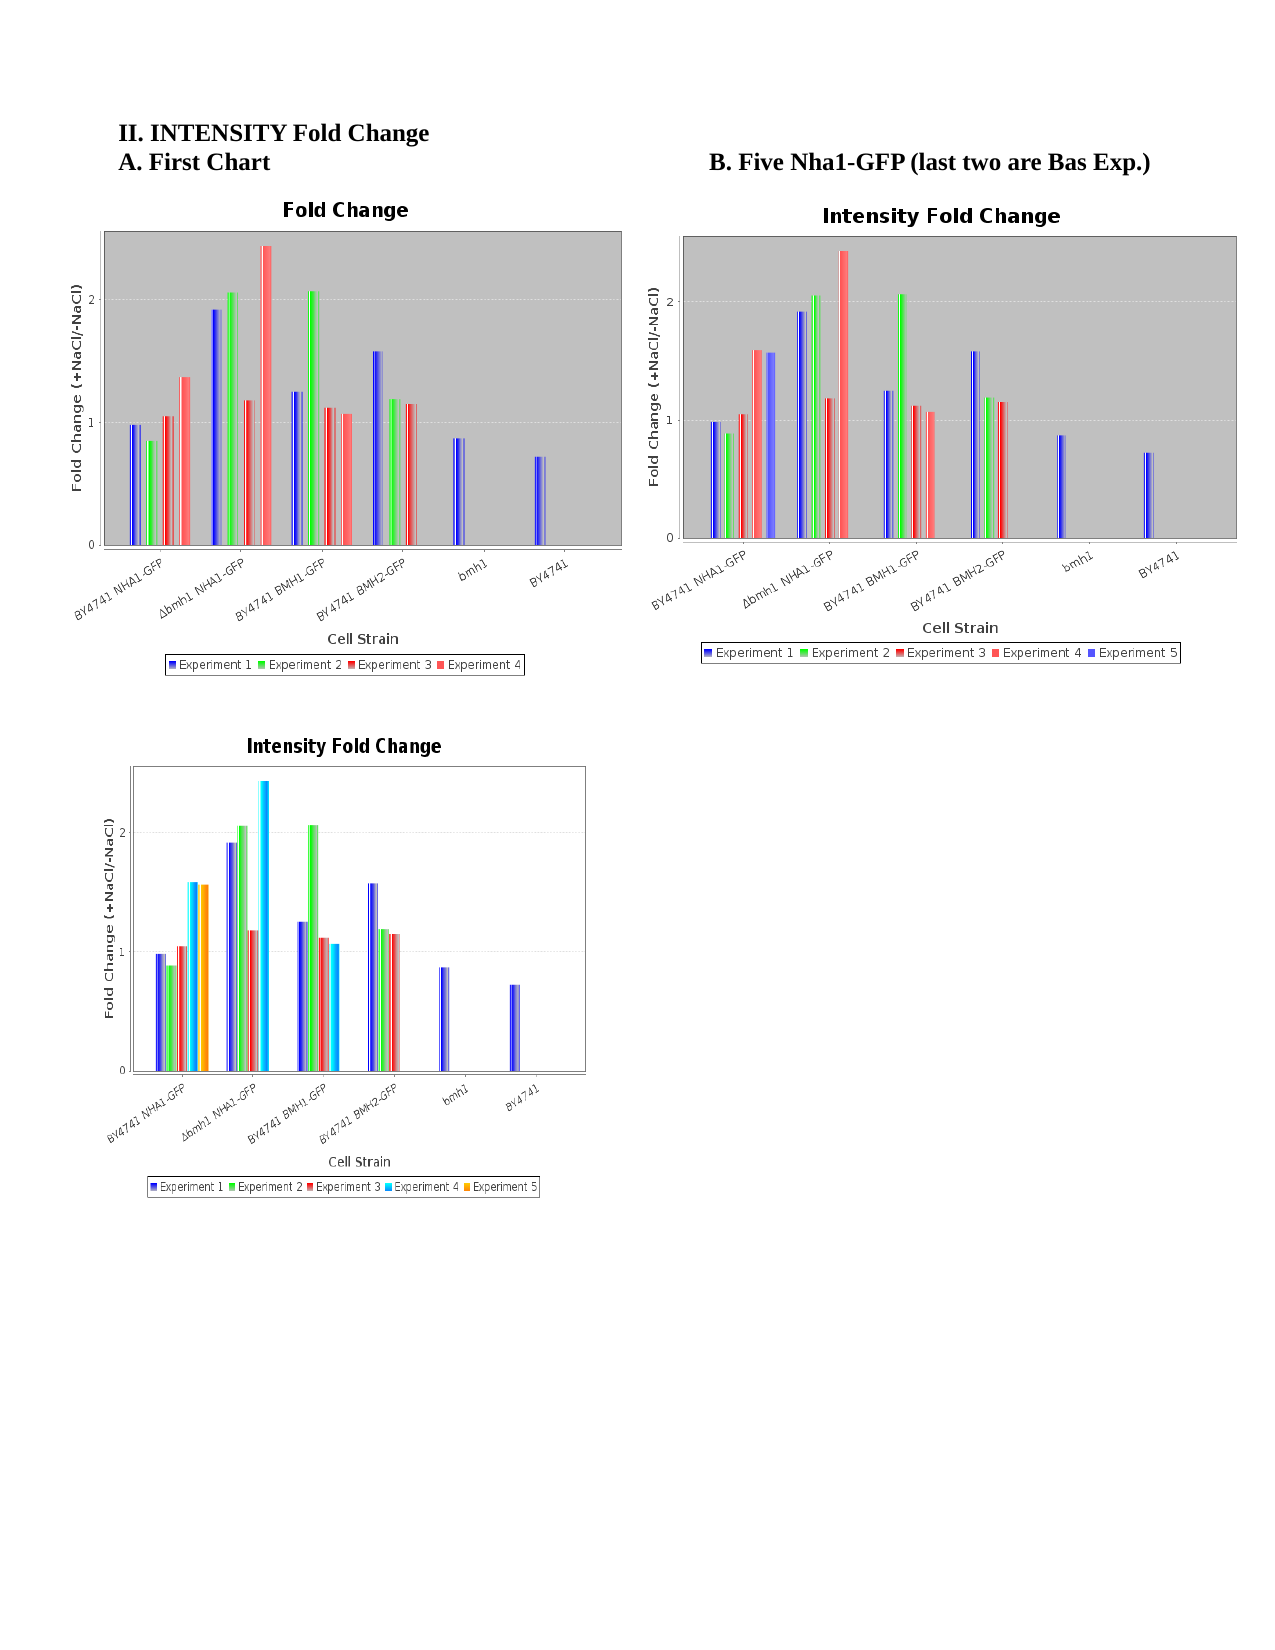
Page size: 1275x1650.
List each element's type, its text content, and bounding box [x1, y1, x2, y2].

text A. First Chart B. Five Nha1-GFP (last two are Bas Exp.) [118, 147, 1157, 176]
picture [58, 197, 631, 676]
picture [635, 203, 1247, 664]
picture [93, 733, 594, 1198]
text II. INTENSITY Fold Change [118, 118, 1157, 147]
